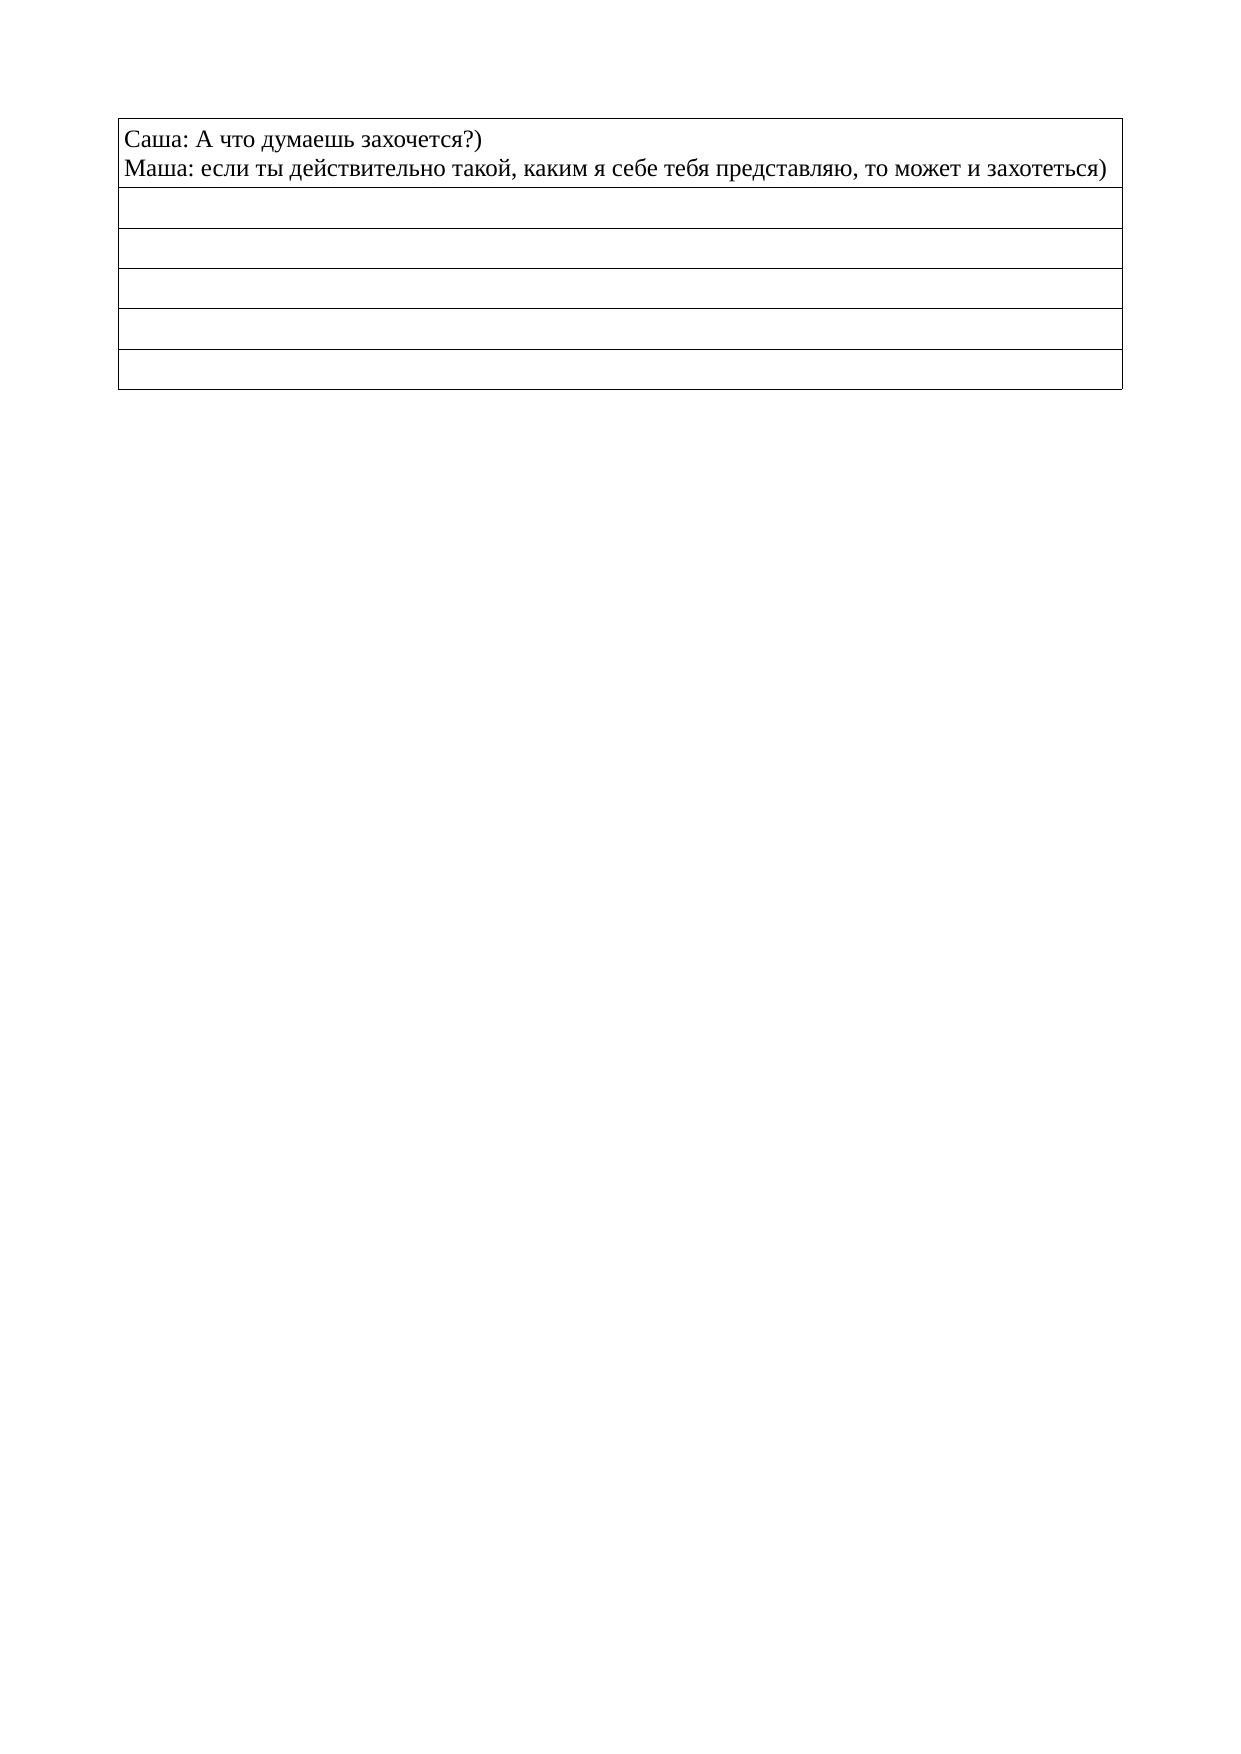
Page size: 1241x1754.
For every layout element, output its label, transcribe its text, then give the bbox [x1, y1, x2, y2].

table_cell [119, 350, 1122, 389]
table_cell [119, 229, 1122, 268]
table_cell [119, 269, 1122, 308]
table_cell [119, 309, 1122, 348]
table_cell [119, 188, 1122, 227]
table_cell Саша: А что думаешь захочется?) Маша: если ты действительно такой, каким я себе тебя представляю, то может и захотеться) [119, 119, 1122, 187]
